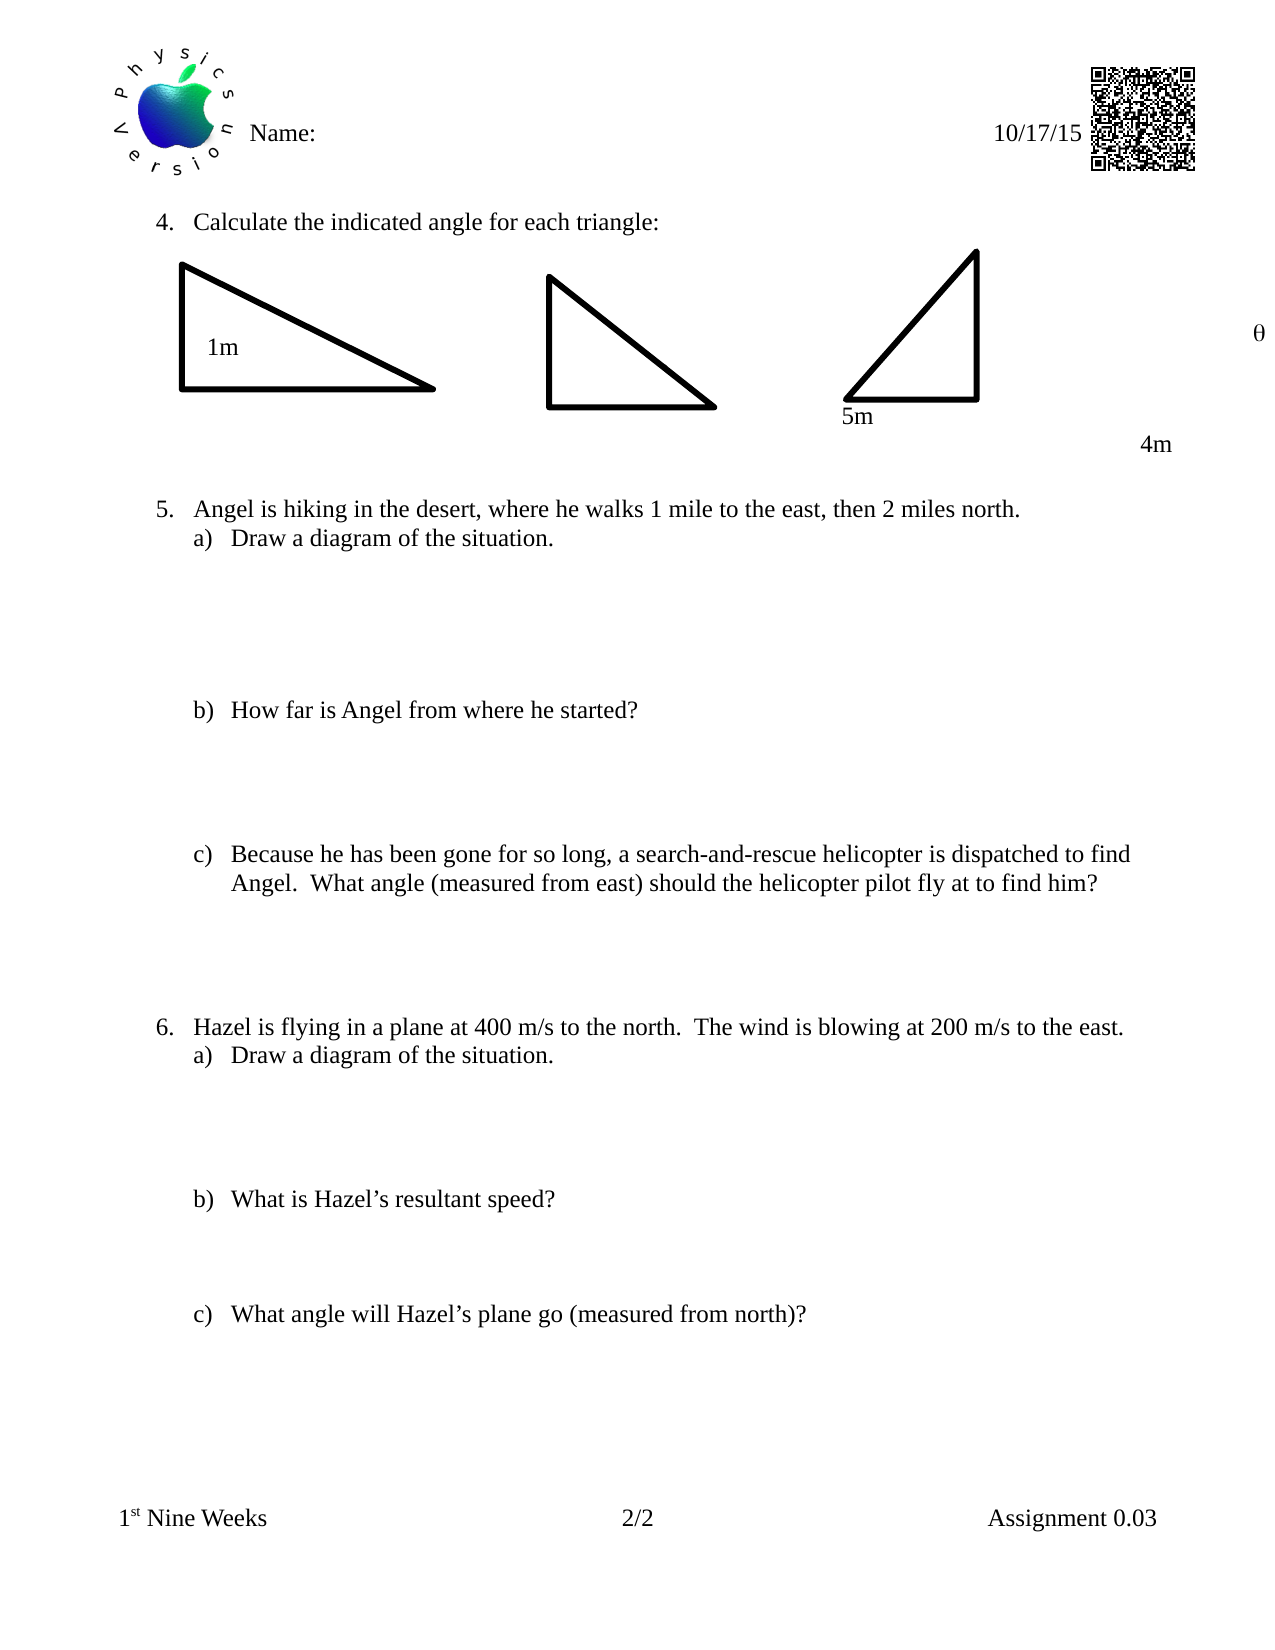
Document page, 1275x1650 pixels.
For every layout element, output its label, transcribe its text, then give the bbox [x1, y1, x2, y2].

picture [1082, 58, 1203, 179]
list Calculate the indicated angle for each triangle: [156, 207, 1157, 236]
list Because he has been gone for so long, a search-and-rescue helicopter is dispatched to find Angel. What angle (measured from east) should the helicopter pilot fly at to find him? [193, 839, 1157, 897]
picture [113, 48, 234, 176]
list What is Hazel’s resultant speed? [193, 1184, 1157, 1213]
list Draw a diagram of the situation. [193, 523, 1157, 552]
list Draw a diagram of the situation. [193, 1041, 1157, 1069]
list How far is Angel from where he started? [193, 696, 1157, 724]
list Hazel is flying in a plane at 400 m/s to the north. The wind is blowing at 200 m/s to the east. [156, 1012, 1157, 1041]
list Angel is hiking in the desert, where he walks 1 mile to the east, then 2 miles north. [156, 494, 1157, 523]
list What angle will Hazel’s plane go (measured from north)? [193, 1299, 1157, 1328]
